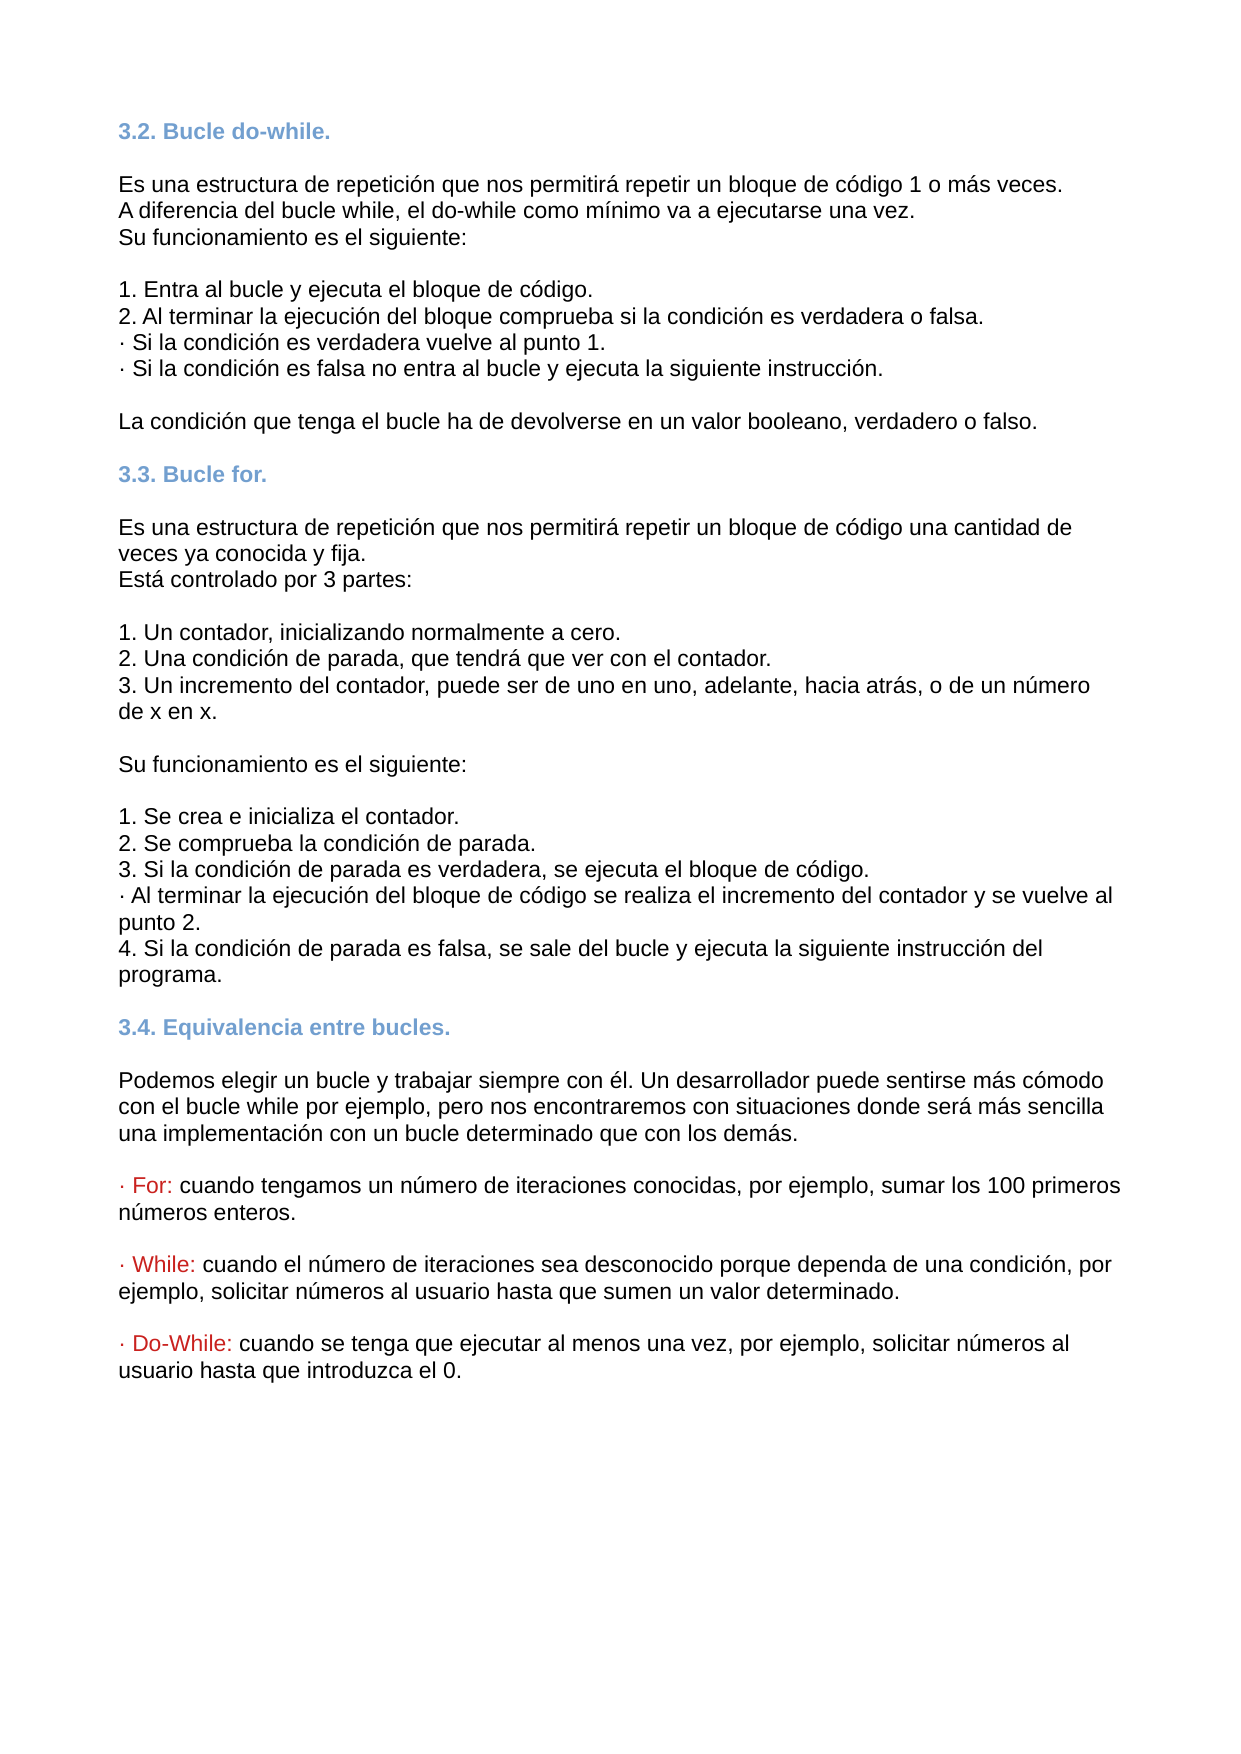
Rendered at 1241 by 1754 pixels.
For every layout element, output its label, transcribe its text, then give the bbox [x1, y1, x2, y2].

text Su funcionamiento es el siguiente: [118, 223, 1122, 250]
text 2. Al terminar la ejecución del bloque comprueba si la condición es verdadera o falsa. [118, 303, 1122, 329]
text 3. Un incremento del contador, puede ser de uno en uno, adelante, hacia atrás, o de un número de x en x. [118, 672, 1122, 724]
text 2. Se comprueba la condición de parada. [118, 830, 1122, 856]
text Su funcionamiento es el siguiente: [118, 751, 1122, 777]
text · For: cuando tengamos un número de iteraciones conocidas, por ejemplo, sumar los 100 primeros números enteros. [118, 1172, 1122, 1225]
text Es una estructura de repetición que nos permitirá repetir un bloque de código una cantidad de veces ya conocida y fija. [118, 513, 1122, 566]
text 1. Un contador, inicializando normalmente a cero. [118, 619, 1122, 645]
text A diferencia del bucle while, el do-while como mínimo va a ejecutarse una vez. [118, 197, 1122, 223]
text · Al terminar la ejecución del bloque de código se realiza el incremento del contador y se vuelve al punto 2. [118, 882, 1122, 935]
text 1. Se crea e inicializa el contador. [118, 803, 1122, 830]
text Podemos elegir un bucle y trabajar siempre con él. Un desarrollador puede sentirse más cómodo con el bucle while por ejemplo, pero nos encontraremos con situaciones donde será más sencilla una implementación con un bucle determinado que con los demás. [118, 1067, 1122, 1146]
text · While: cuando el número de iteraciones sea desconocido porque dependa de una condición, por ejemplo, solicitar números al usuario hasta que sumen un valor determinado. [118, 1251, 1122, 1304]
text 3.4. Equivalencia entre bucles. [118, 1014, 1122, 1041]
text Está controlado por 3 partes: [118, 566, 1122, 592]
text · Do-While: cuando se tenga que ejecutar al menos una vez, por ejemplo, solicitar números al usuario hasta que introduzca el 0. [118, 1330, 1122, 1383]
text Es una estructura de repetición que nos permitirá repetir un bloque de código 1 o más veces. [118, 171, 1122, 197]
text · Si la condición es falsa no entra al bucle y ejecuta la siguiente instrucción. [118, 355, 1122, 382]
text 3.3. Bucle for. [118, 461, 1122, 487]
text 2. Una condición de parada, que tendrá que ver con el contador. [118, 645, 1122, 672]
text 3. Si la condición de parada es verdadera, se ejecuta el bloque de código. [118, 856, 1122, 882]
text 1. Entra al bucle y ejecuta el bloque de código. [118, 276, 1122, 303]
text La condición que tenga el bucle ha de devolverse en un valor booleano, verdadero o falso. [118, 408, 1122, 434]
text 4. Si la condición de parada es falsa, se sale del bucle y ejecuta la siguiente instrucción del programa. [118, 935, 1122, 988]
text 3.2. Bucle do-while. [118, 118, 1122, 144]
text · Si la condición es verdadera vuelve al punto 1. [118, 329, 1122, 355]
